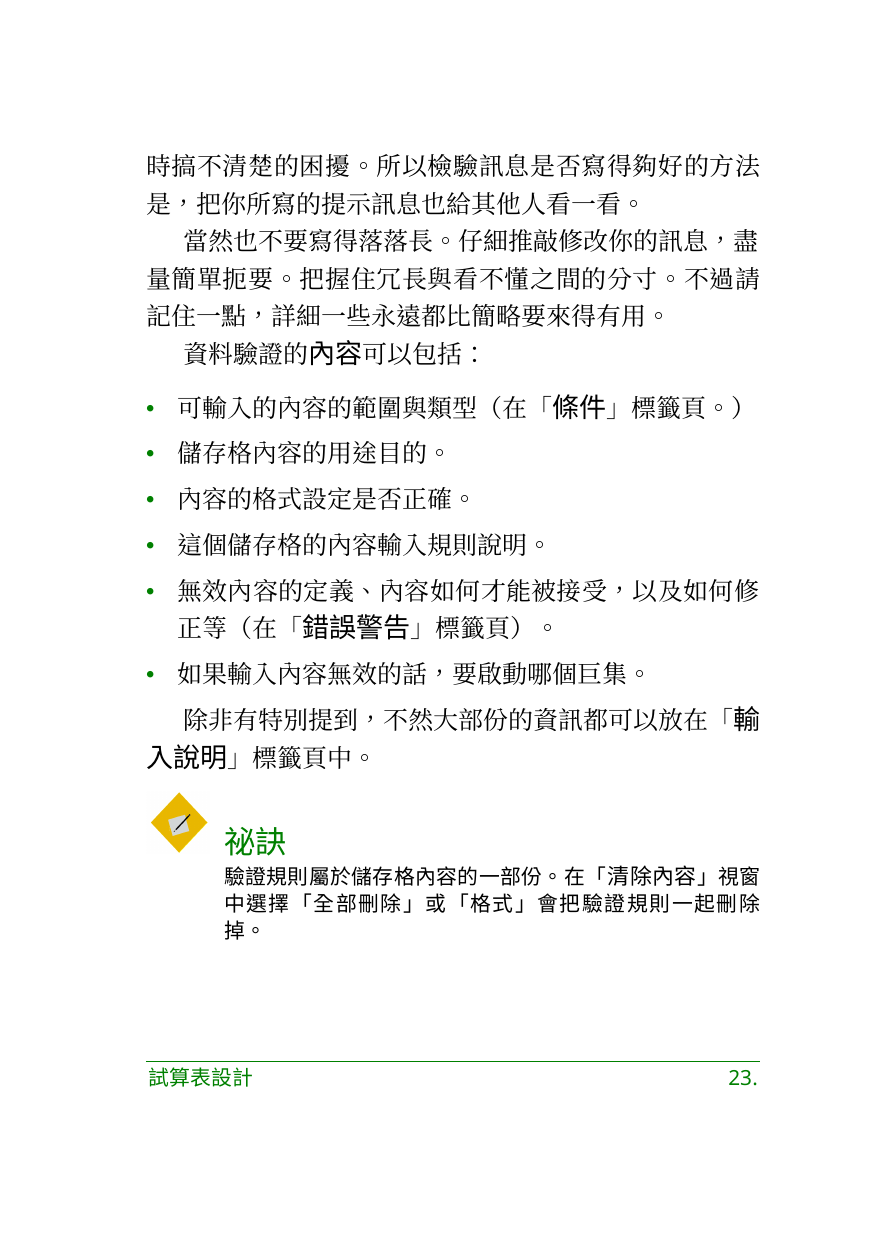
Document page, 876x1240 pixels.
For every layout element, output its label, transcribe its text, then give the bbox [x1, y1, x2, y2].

text 除非有特別提到，不然大部份的資訊都可以放在「輸入說明」標籤頁中。 [146, 699, 760, 774]
list 可輸入的內容的範圍與類型（在「條件」標籤頁。） [146, 387, 760, 424]
list 這個儲存格的內容輸入規則說明。 [146, 524, 760, 562]
list 內容的格式設定是否正確。 [146, 479, 760, 516]
picture [146, 791, 210, 854]
text 資料驗證的內容可以包括： [146, 333, 760, 371]
list 如果輸入內容無效的話，要啟動哪個巨集。 [146, 654, 760, 691]
list 無效內容的定義、內容如何才能被接受，以及如何修正等（在「錯誤警告」標籤頁）。 [146, 570, 760, 645]
text 時搞不清楚的困擾。所以檢驗訊息是否寫得夠好的方法是，把你所寫的提示訊息也給其他人看一看。 [146, 146, 760, 221]
text 驗證規則屬於儲存格內容的一部份。在「清除內容」視窗中選擇「全部刪除」或「格式」會把驗證規則一起刪除掉。 [224, 863, 760, 944]
list 祕訣 [146, 790, 760, 863]
list 儲存格內容的用途目的。 [146, 433, 760, 470]
text 當然也不要寫得落落長。仔細推敲修改你的訊息，盡量簡單扼要。把握住冗長與看不懂之間的分寸。不過請記住一點，詳細一些永遠都比簡略要來得有用。 [146, 221, 760, 333]
